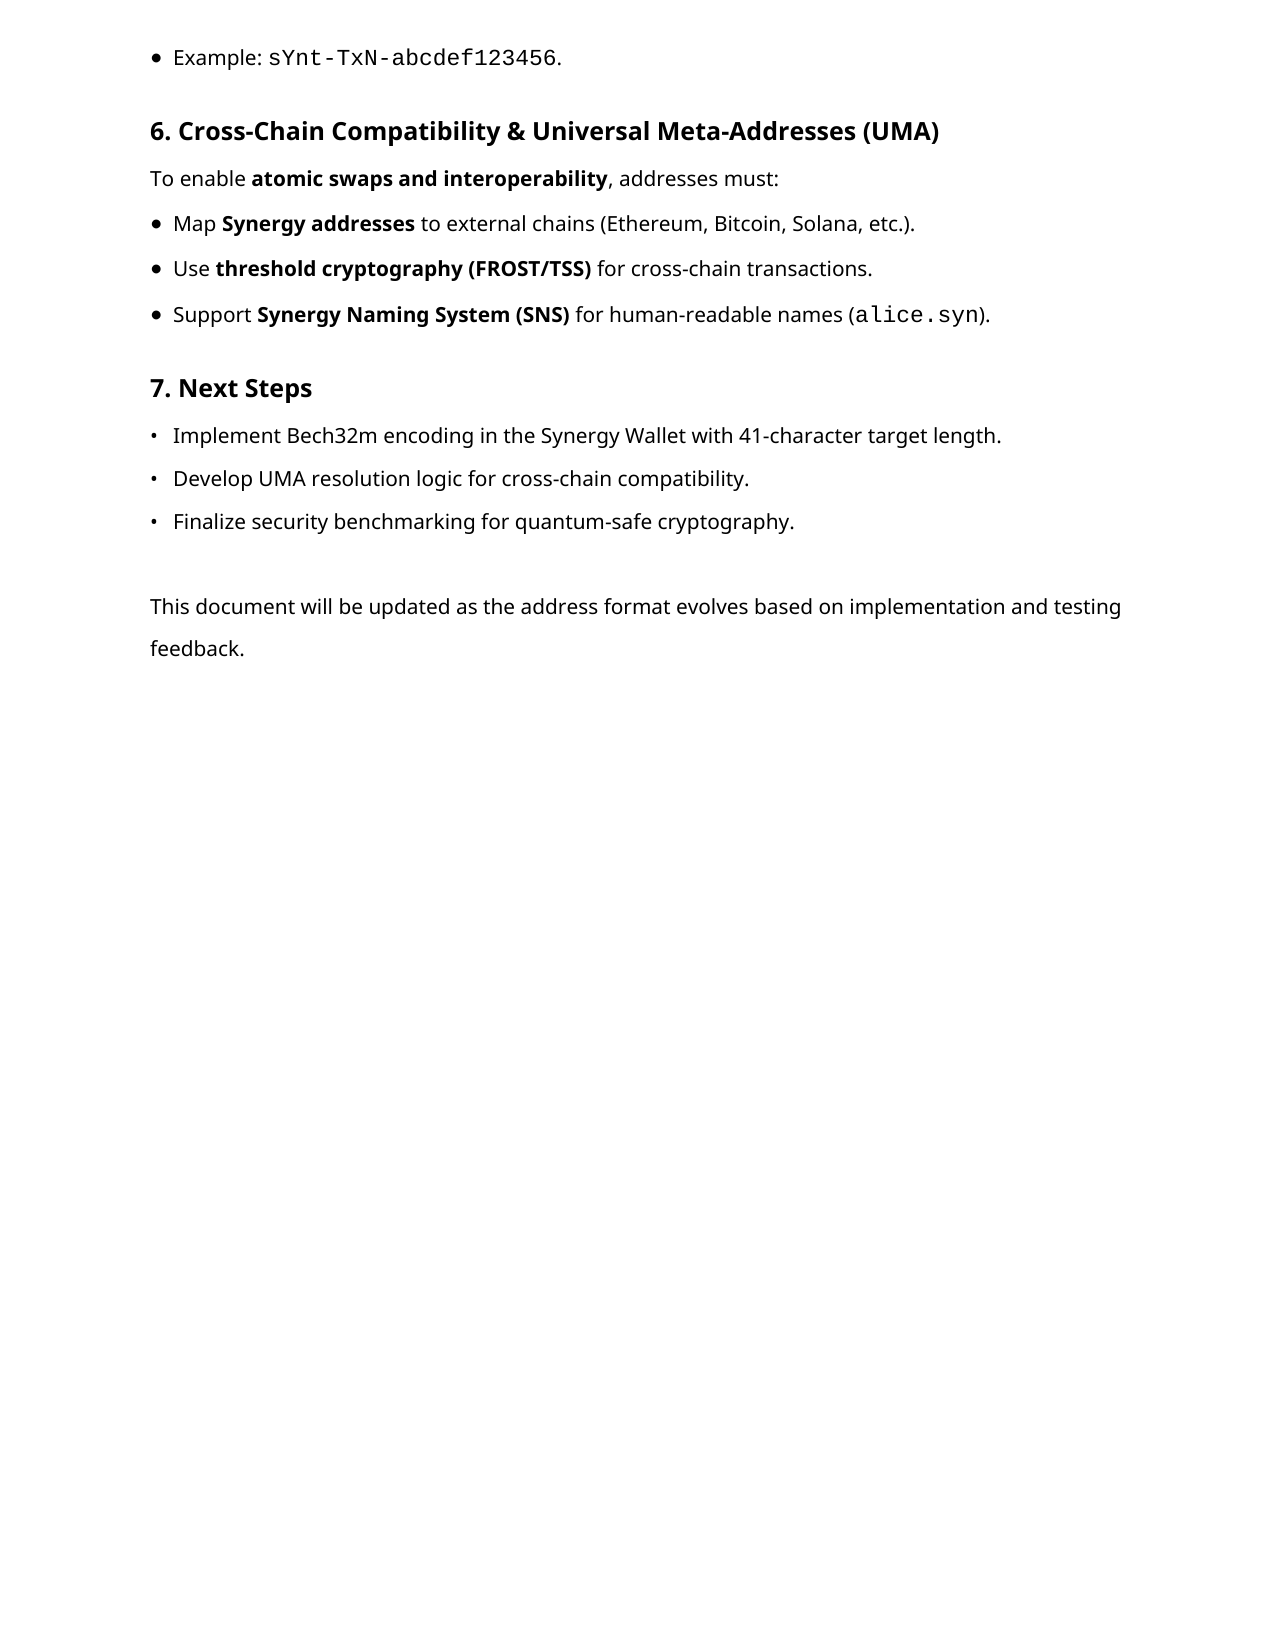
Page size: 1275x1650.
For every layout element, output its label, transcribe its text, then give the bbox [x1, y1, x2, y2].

list Use threshold cryptography (FROST/TSS) for cross-chain transactions. [150, 252, 1125, 283]
text To enable atomic swaps and interoperability, addresses must: [150, 164, 1125, 193]
list Implement Bech32m encoding in the Synergy Wallet with 41-character target length. [150, 422, 1125, 450]
list Example: sYnt-TxN-abcdef123456. [150, 41, 1125, 72]
list Develop UMA resolution logic for cross-chain compatibility. [150, 464, 1125, 493]
list Support Synergy Naming System (SNS) for human-readable names (alice.syn). [150, 298, 1125, 329]
list Map Synergy addresses to external chains (Ethereum, Bitcoin, Solana, etc.). [150, 207, 1125, 237]
text 7. Next Steps [150, 371, 1125, 404]
text This document will be updated as the address format evolves based on implementation and testing feedback. [150, 592, 1125, 663]
text 6. Cross-Chain Compatibility & Universal Meta-Addresses (UMA) [150, 113, 1125, 147]
list Finalize security benchmarking for quantum-safe cryptography. [150, 507, 1125, 535]
